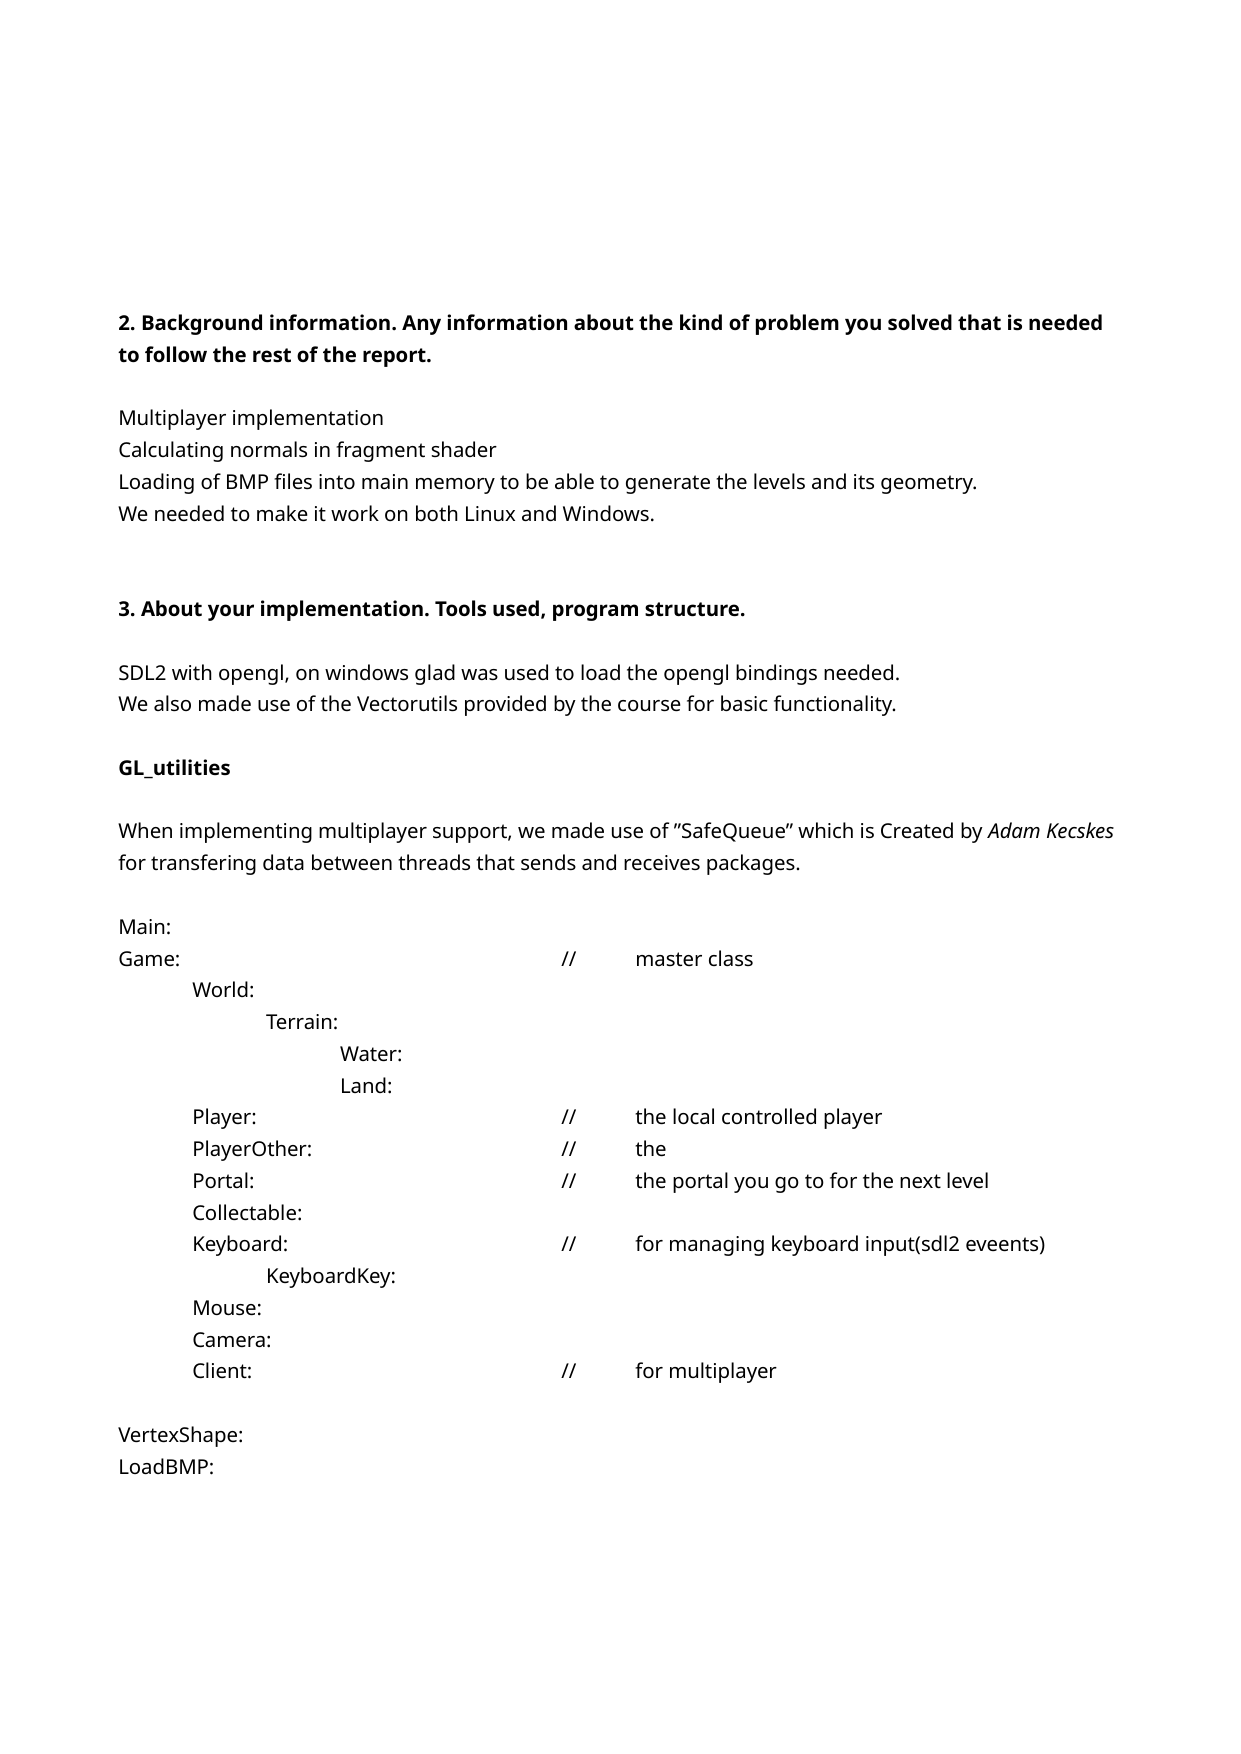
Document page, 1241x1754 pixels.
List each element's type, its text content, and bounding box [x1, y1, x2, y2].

text Water: [118, 1039, 1122, 1067]
text We needed to make it work on both Linux and Windows. [118, 499, 1122, 527]
text Main: [118, 912, 1122, 940]
text Portal: // the portal you go to for the next level [118, 1167, 1122, 1194]
text Loading of BMP files into main memory to be able to generate the levels and its geometry. [118, 468, 1122, 495]
text PlayerOther: // the [118, 1135, 1122, 1162]
text Game: // master class [118, 944, 1122, 972]
text Player: // the local controlled player [118, 1103, 1122, 1131]
text World: [118, 976, 1122, 1004]
text SDL2 with opengl, on windows glad was used to load the opengl bindings needed. [118, 658, 1122, 686]
text KeyboardKey: [118, 1262, 1122, 1289]
text We also made use of the Vectorutils provided by the course for basic functionality. [118, 690, 1122, 718]
text When implementing multiplayer support, we made use of ”SafeQueue” which is Created by Adam Kecskes for transfering data between threads that sends and receives packages. [118, 817, 1122, 877]
text Client: // for multiplayer [118, 1357, 1122, 1385]
text Land: [118, 1071, 1122, 1099]
text Camera: [118, 1325, 1122, 1353]
text Keyboard: // for managing keyboard input(sdl2 eveents) [118, 1230, 1122, 1258]
text Multiplayer implementation [118, 404, 1122, 432]
text Calculating normals in fragment shader [118, 436, 1122, 463]
text 3. About your implementation. Tools used, program structure. [118, 595, 1122, 622]
text VertexShape: [118, 1421, 1122, 1448]
text Collectable: [118, 1198, 1122, 1226]
text GL_utilities [118, 753, 1122, 781]
text Mouse: [118, 1294, 1122, 1321]
text 2. Background information. Any information about the kind of problem you solved that is needed to follow the rest of the report. [118, 309, 1122, 368]
text LoadBMP: [118, 1452, 1122, 1480]
text Terrain: [118, 1008, 1122, 1035]
